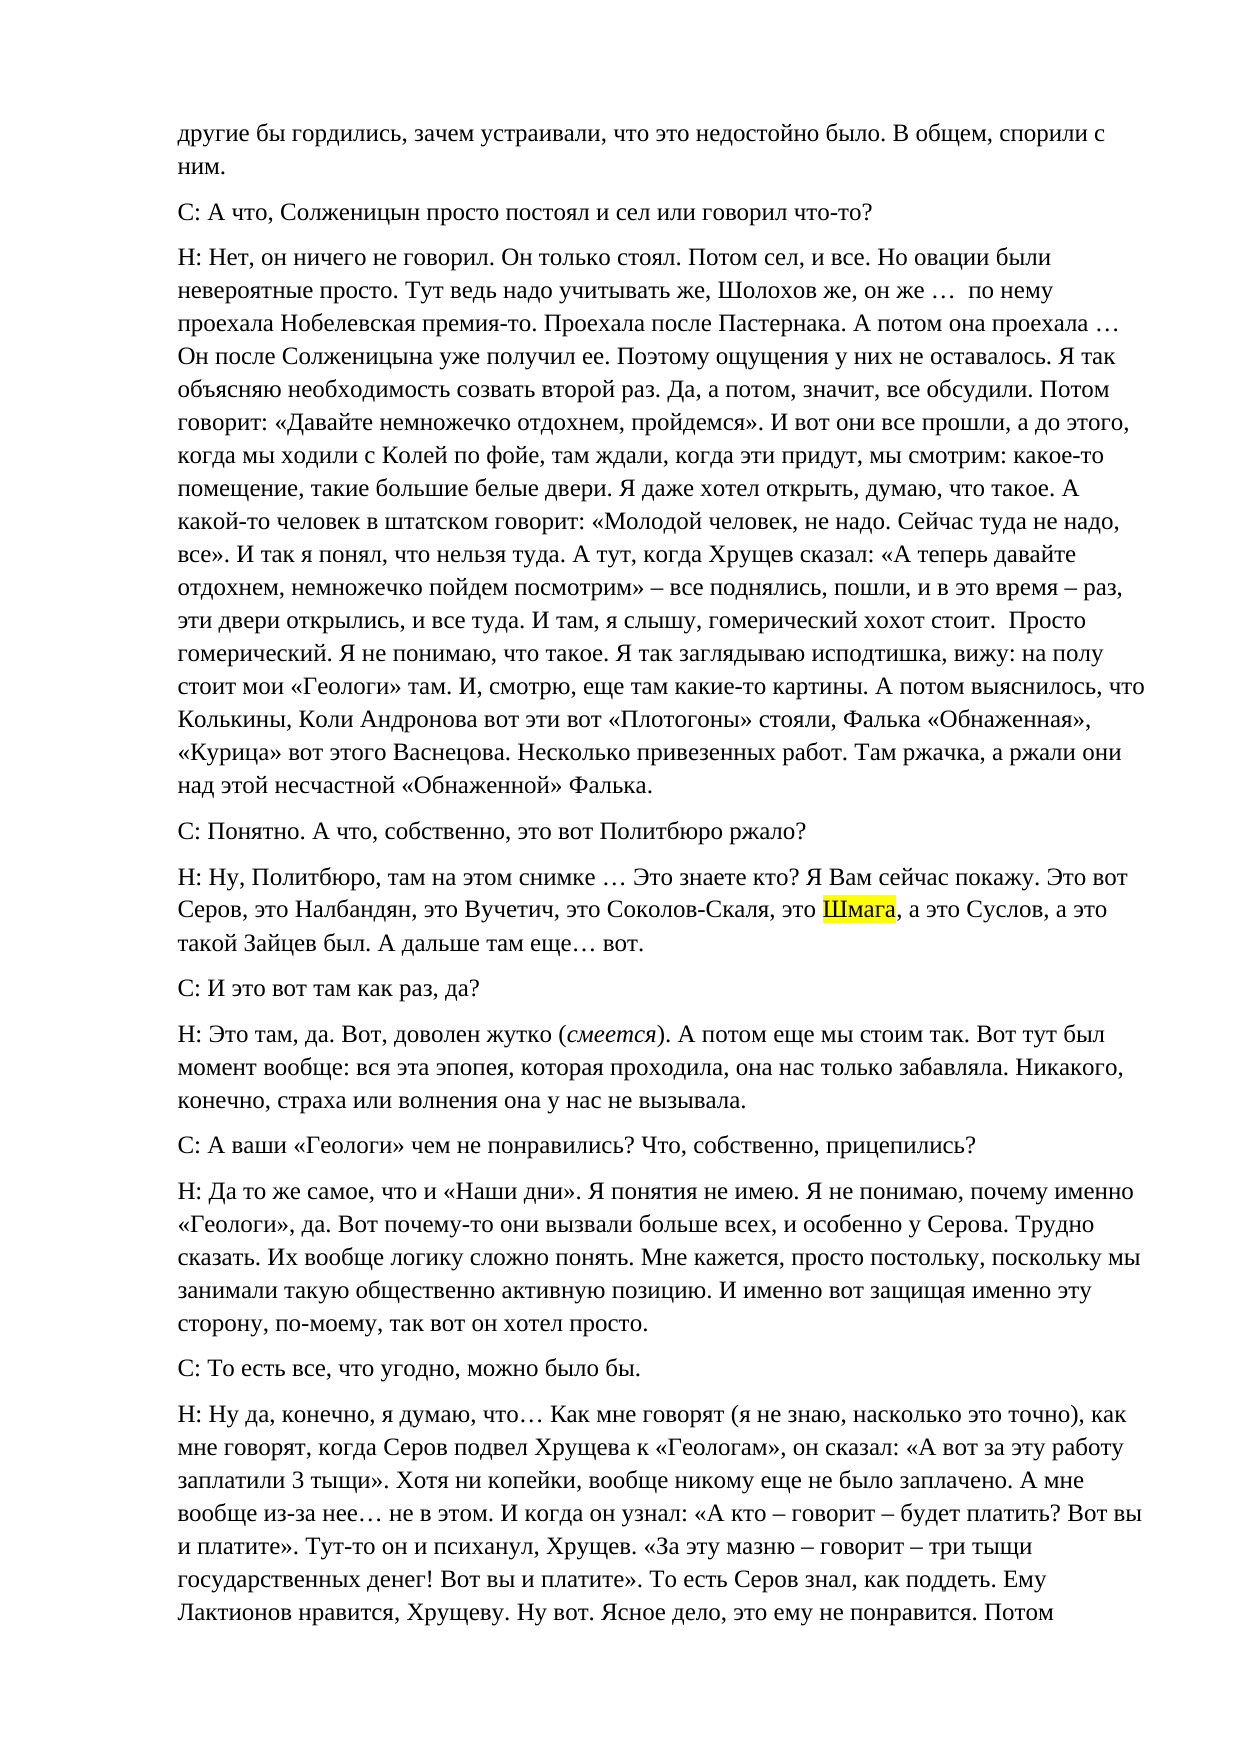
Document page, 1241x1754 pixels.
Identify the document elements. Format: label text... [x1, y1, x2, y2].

text другие бы гордились, зачем устраивали, что это недостойно было. В общем, спорили с ним. [177, 118, 1152, 180]
text Н: Да то же самое, что и «Наши дни». Я понятия не имею. Я не понимаю, почему именно «Геологи», да. Вот почему-то они вызвали больше всех, и особенно у Серова. Трудно сказать. Их вообще логику сложно понять. Мне кажется, просто постольку, поскольку мы занимали такую общественно активную позицию. И именно вот защищая именно эту сторону, по-моему, так вот он хотел просто. [177, 1176, 1152, 1337]
text С: А ваши «Геологи» чем не понравились? Что, собственно, прицепились? [177, 1130, 1152, 1159]
text С: Понятно. А что, собственно, это вот Политбюро ржало? [177, 816, 1152, 845]
text С: И это вот там как раз, да? [177, 973, 1152, 1002]
text Н: Нет, он ничего не говорил. Он только стоял. Потом сел, и все. Но овации были невероятные просто. Тут ведь надо учитывать же, Шолохов же, он же … по нему проехала Нобелевская премия-то. Проехала после Пастернака. А потом она проехала … Он после Солженицына уже получил ее. Поэтому ощущения у них не оставалось. Я так объясняю необходимость созвать второй раз. Да, а потом, значит, все обсудили. Потом говорит: «Давайте немножечко отдохнем, пройдемся». И вот они все прошли, а до этого, когда мы ходили с Колей по фойе, там ждали, когда эти придут, мы смотрим: какое-то помещение, такие большие белые двери. Я даже хотел открыть, думаю, что такое. А какой-то человек в штатском говорит: «Молодой человек, не надо. Сейчас туда не надо, все». И так я понял, что нельзя туда. А тут, когда Хрущев сказал: «А теперь давайте отдохнем, немножечко пойдем посмотрим» – все поднялись, пошли, и в это время – раз, эти двери открылись, и все туда. И там, я слышу, гомерический хохот стоит. Просто гомерический. Я не понимаю, что такое. Я так заглядываю исподтишка, вижу: на полу стоит мои «Геологи» там. И, смотрю, еще там какие-то картины. А потом выяснилось, что Колькины, Коли Андронова вот эти вот «Плотогоны» стояли, Фалька «Обнаженная», «Курица» вот этого Васнецова. Несколько привезенных работ. Там ржачка, а ржали они над этой несчастной «Обнаженной» Фалька. [177, 242, 1152, 799]
text С: То есть все, что угодно, можно было бы. [177, 1353, 1152, 1382]
text Н: Это там, да. Вот, доволен жутко (смеется). А потом еще мы стоим так. Вот тут был момент вообще: вся эта эпопея, которая проходила, она нас только забавляла. Никакого, конечно, страха или волнения она у нас не вызывала. [177, 1019, 1152, 1113]
text Н: Ну, Политбюро, там на этом снимке … Это знаете кто? Я Вам сейчас покажу. Это вот Серов, это Налбандян, это Вучетич, это Соколов-Скаля, это Шмага, а это Суслов, а это такой Зайцев был. А дальше там еще… вот. [177, 862, 1152, 956]
text С: А что, Солженицын просто постоял и сел или говорил что-то? [177, 197, 1152, 225]
text Н: Ну да, конечно, я думаю, что… Как мне говорят (я не знаю, насколько это точно), как мне говорят, когда Серов подвел Хрущева к «Геологам», он сказал: «А вот за эту работу заплатили 3 тыщи». Хотя ни копейки, вообще никому еще не было заплачено. А мне вообще из-за нее… не в этом. И когда он узнал: «А кто – говорит – будет платить? Вот вы и платите». Тут-то он и психанул, Хрущев. «За эту мазню – говорит – три тыщи государственных денег! Вот вы и платите». То есть Серов знал, как поддеть. Ему Лактионов нравится, Хрущеву. Ну вот. Ясное дело, это ему не понравится. Потом [177, 1399, 1152, 1626]
